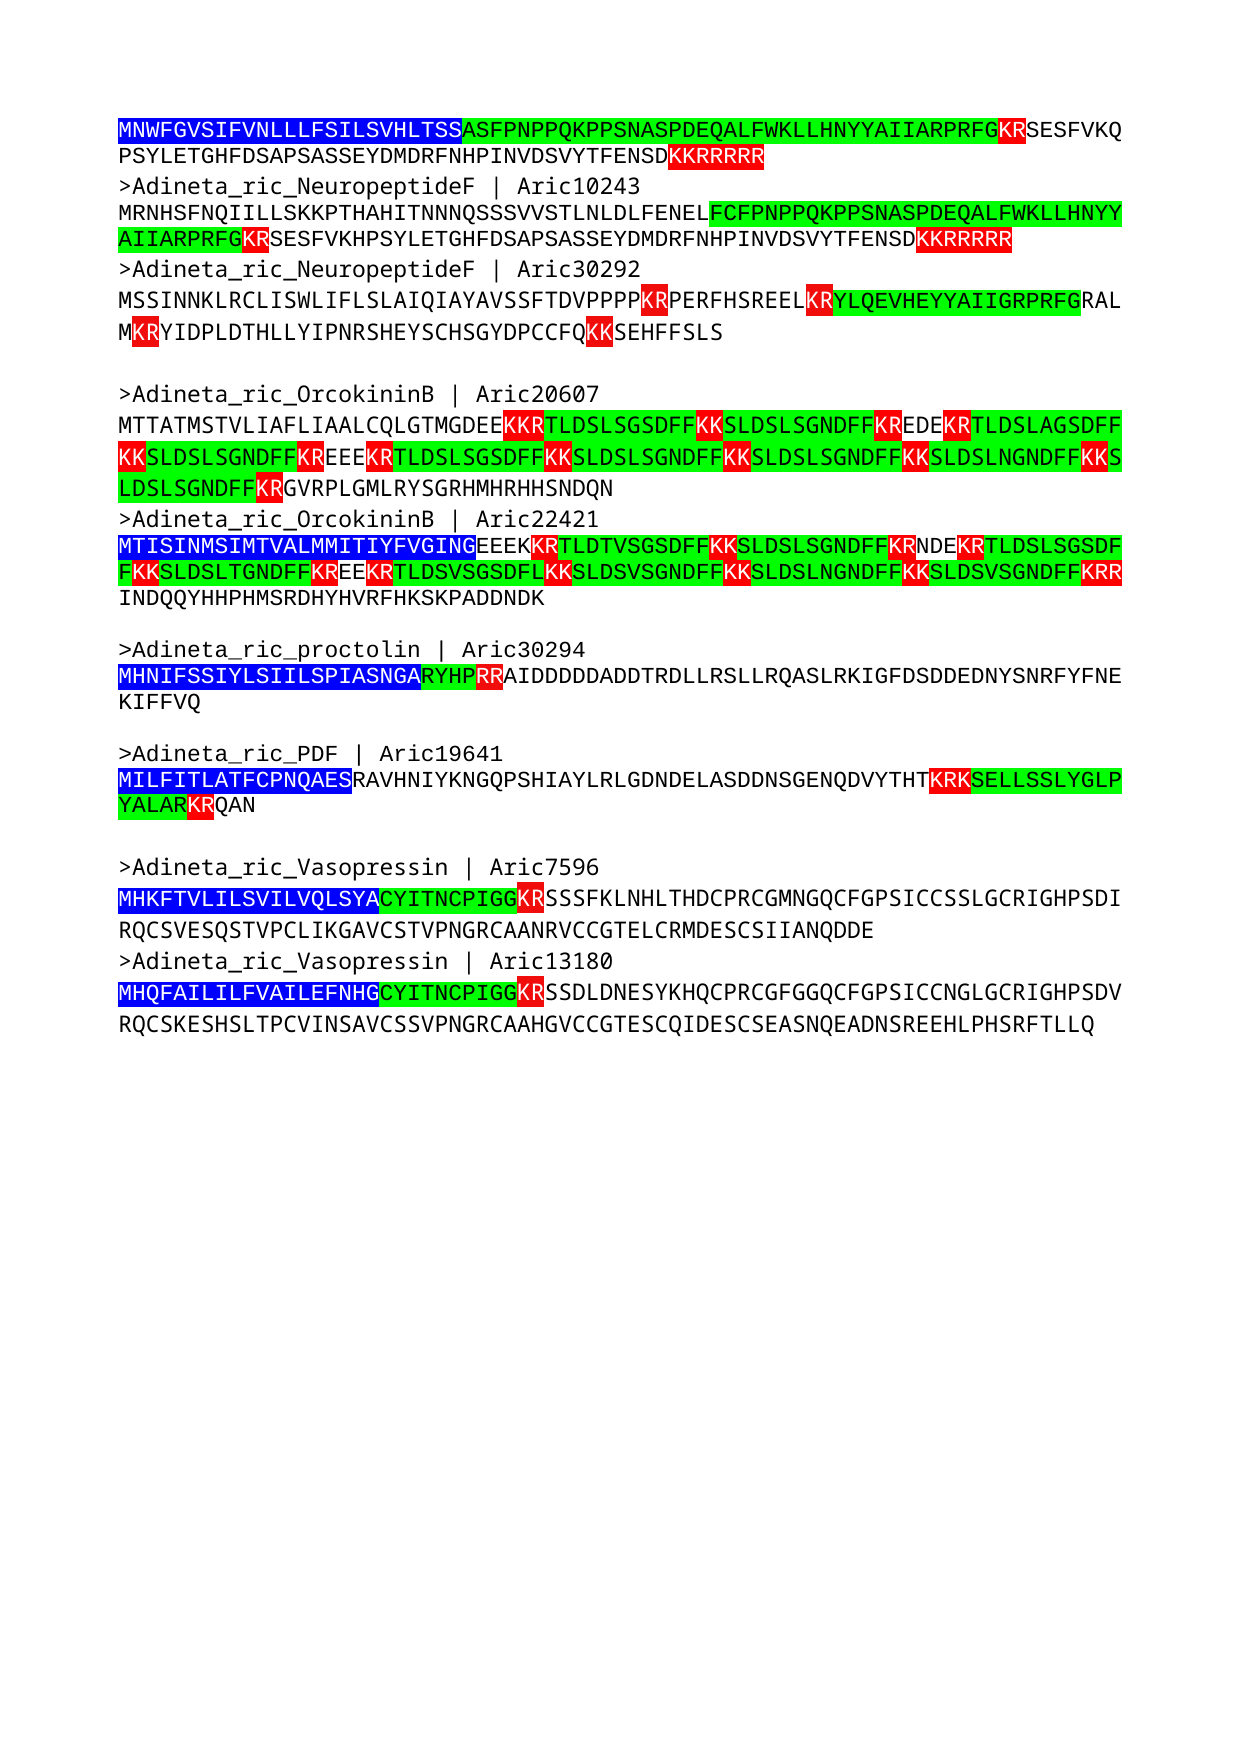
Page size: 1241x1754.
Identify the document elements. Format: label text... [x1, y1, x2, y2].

text MTTATMSTVLIAFLIAALCQLGTMGDEEKKRTLDSLSGSDFFKKSLDSLSGNDFFKREDEKRTLDSLAGSDFFKKSLDSLSGNDFFKREEEKRTLDSLSGSDFFKKSLDSLSGNDFFKKSLDSLSGNDFFKKSLDSLNGNDFFKKSLDSLSGNDFFKRGVRPLGMLRYSGRHMHRHHSNDQN [118, 409, 1122, 503]
text >Adineta_ric_OrcokininB | Aric22421 [118, 503, 1122, 534]
text MHKFTVLILSVILVQLSYACYITNCPIGGKRSSSFKLNHLTHDCPRCGMNGQCFGPSICCSSLGCRIGHPSDIRQCSVESQSTVPCLIKGAVCSTVPNGRCAANRVCCGTELCRMDESCSIIANQDDE [118, 882, 1122, 945]
text >Adineta_ric_Vasopressin | Aric7596 [118, 851, 1122, 882]
text >Adineta_ric_NeuropeptideF | Aric30292 [118, 253, 1122, 284]
text >Adineta_ric_proctolin | Aric30294 [118, 638, 1122, 664]
text >Adineta_ric_OrcokininB | Aric20607 [118, 378, 1122, 409]
text MNWFGVSIFVNLLLFSILSVHLTSSASFPNPPQKPPSNASPDEQALFWKLLHNYYAIIARPRFGKRSESFVKQPSYLETGHFDSAPSASSEYDMDRFNHPINVDSVYTFENSDKKRRRRR [118, 118, 1122, 170]
text >Adineta_ric_NeuropeptideF | Aric10243 [118, 170, 1122, 201]
text MSSINNKLRCLISWLIFLSLAIQIAYAVSSFTDVPPPPKRPERFHSREELKRYLQEVHEYYAIIGRPRFGRALMKRYIDPLDTHLLYIPNRSHEYSCHSGYDPCCFQKKSEHFFSLS [118, 284, 1122, 347]
text MRNHSFNQIILLSKKPTHAHITNNNQSSSVVSTLNLDLFENELFCFPNPPQKPPSNASPDEQALFWKLLHNYYAIIARPRFGKRSESFVKHPSYLETGHFDSAPSASSEYDMDRFNHPINVDSVYTFENSDKKRRRRR [118, 201, 1122, 253]
text >Adineta_ric_PDF | Aric19641 [118, 742, 1122, 768]
text MHNIFSSIYLSIILSPIASNGARYHPRRAIDDDDDADDTRDLLRSLLRQASLRKIGFDSDDEDNYSNRFYFNEKIFFVQ [118, 664, 1122, 716]
text >Adineta_ric_Vasopressin | Aric13180 [118, 945, 1122, 976]
text MILFITLATFCPNQAESRAVHNIYKNGQPSHIAYLRLGDNDELASDDNSGENQDVYTHTKRKSELLSSLYGLPYALARKRQAN [118, 768, 1122, 820]
text MHQFAILILFVAILEFNHGCYITNCPIGGKRSSDLDNESYKHQCPRCGFGGQCFGPSICCNGLGCRIGHPSDVRQCSKESHSLTPCVINSAVCSSVPNGRCAAHGVCCGTESCQIDESCSEASNQEADNSREEHLPHSRFTLLQ [118, 976, 1122, 1039]
text MTISINMSIMTVALMMITIYFVGINGEEEKKRTLDTVSGSDFFKKSLDSLSGNDFFKRNDEKRTLDSLSGSDFFKKSLDSLTGNDFFKREEKRTLDSVSGSDFLKKSLDSVSGNDFFKKSLDSLNGNDFFKKSLDSVSGNDFFKRRINDQQYHHPHMSRDHYHVRFHKSKPADDNDK [118, 534, 1122, 612]
